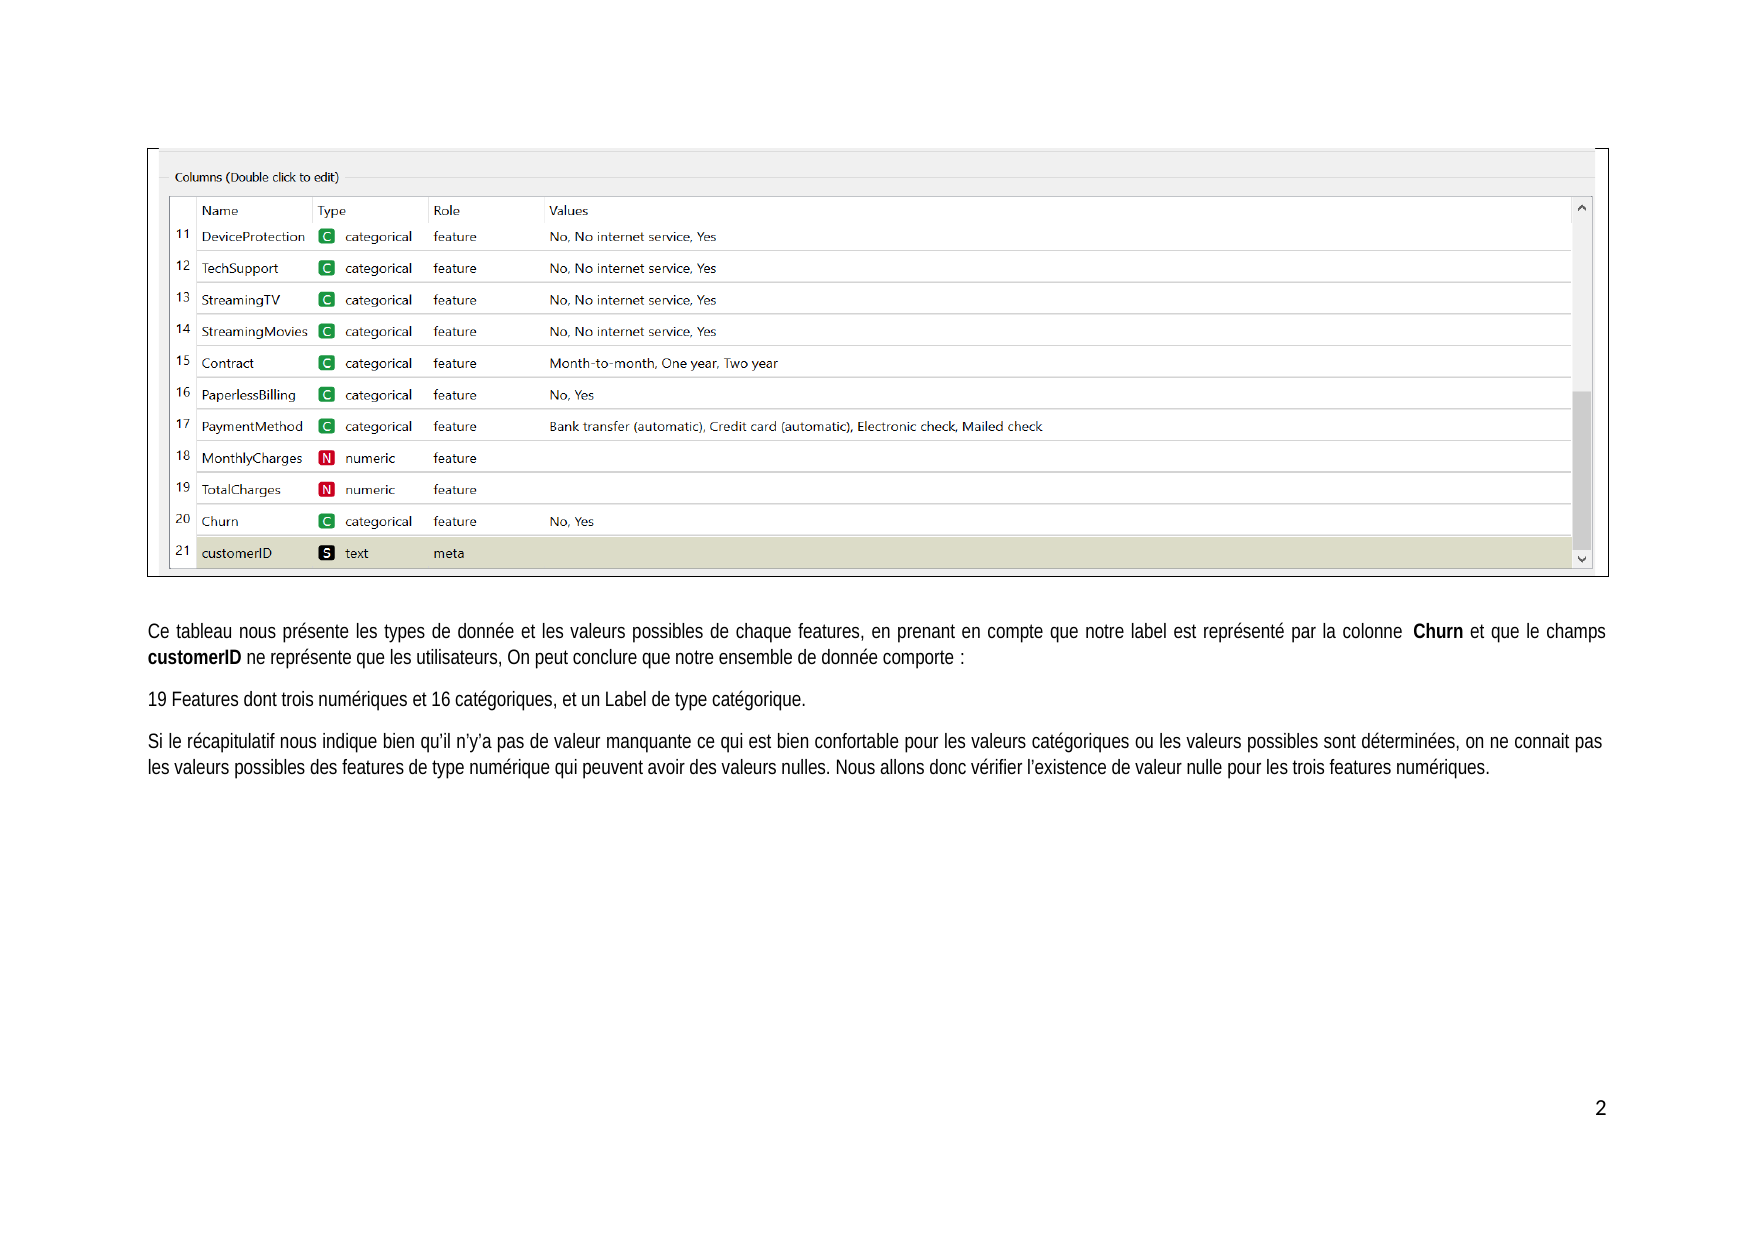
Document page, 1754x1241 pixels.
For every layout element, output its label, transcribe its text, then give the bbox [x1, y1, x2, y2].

table_cell [148, 149, 158, 576]
text Ce tableau nous présente les types de donnée et les valeurs possibles de chaque features, en prenant en compte que notre label est représenté par la colonne Churn et que le champs customerID ne représente que les utilisateurs, On peut conclure que notre ensemble de donnée comporte : [148, 619, 1606, 669]
text Si le récapitulatif nous indique bien qu’il n’y’a pas de valeur manquante ce qui est bien confortable pour les valeurs catégoriques ou les valeurs possibles sont déterminées, on ne connait pas les valeurs possibles des features de type numérique qui peuvent avoir des valeurs nulles. Nous allons donc vérifier l’existence de valeur nulle pour les trois features numériques. [148, 729, 1606, 779]
text 19 Features dont trois numériques et 16 catégoriques, et un Label de type catégorique. [148, 687, 1606, 711]
table_cell [1596, 149, 1608, 576]
